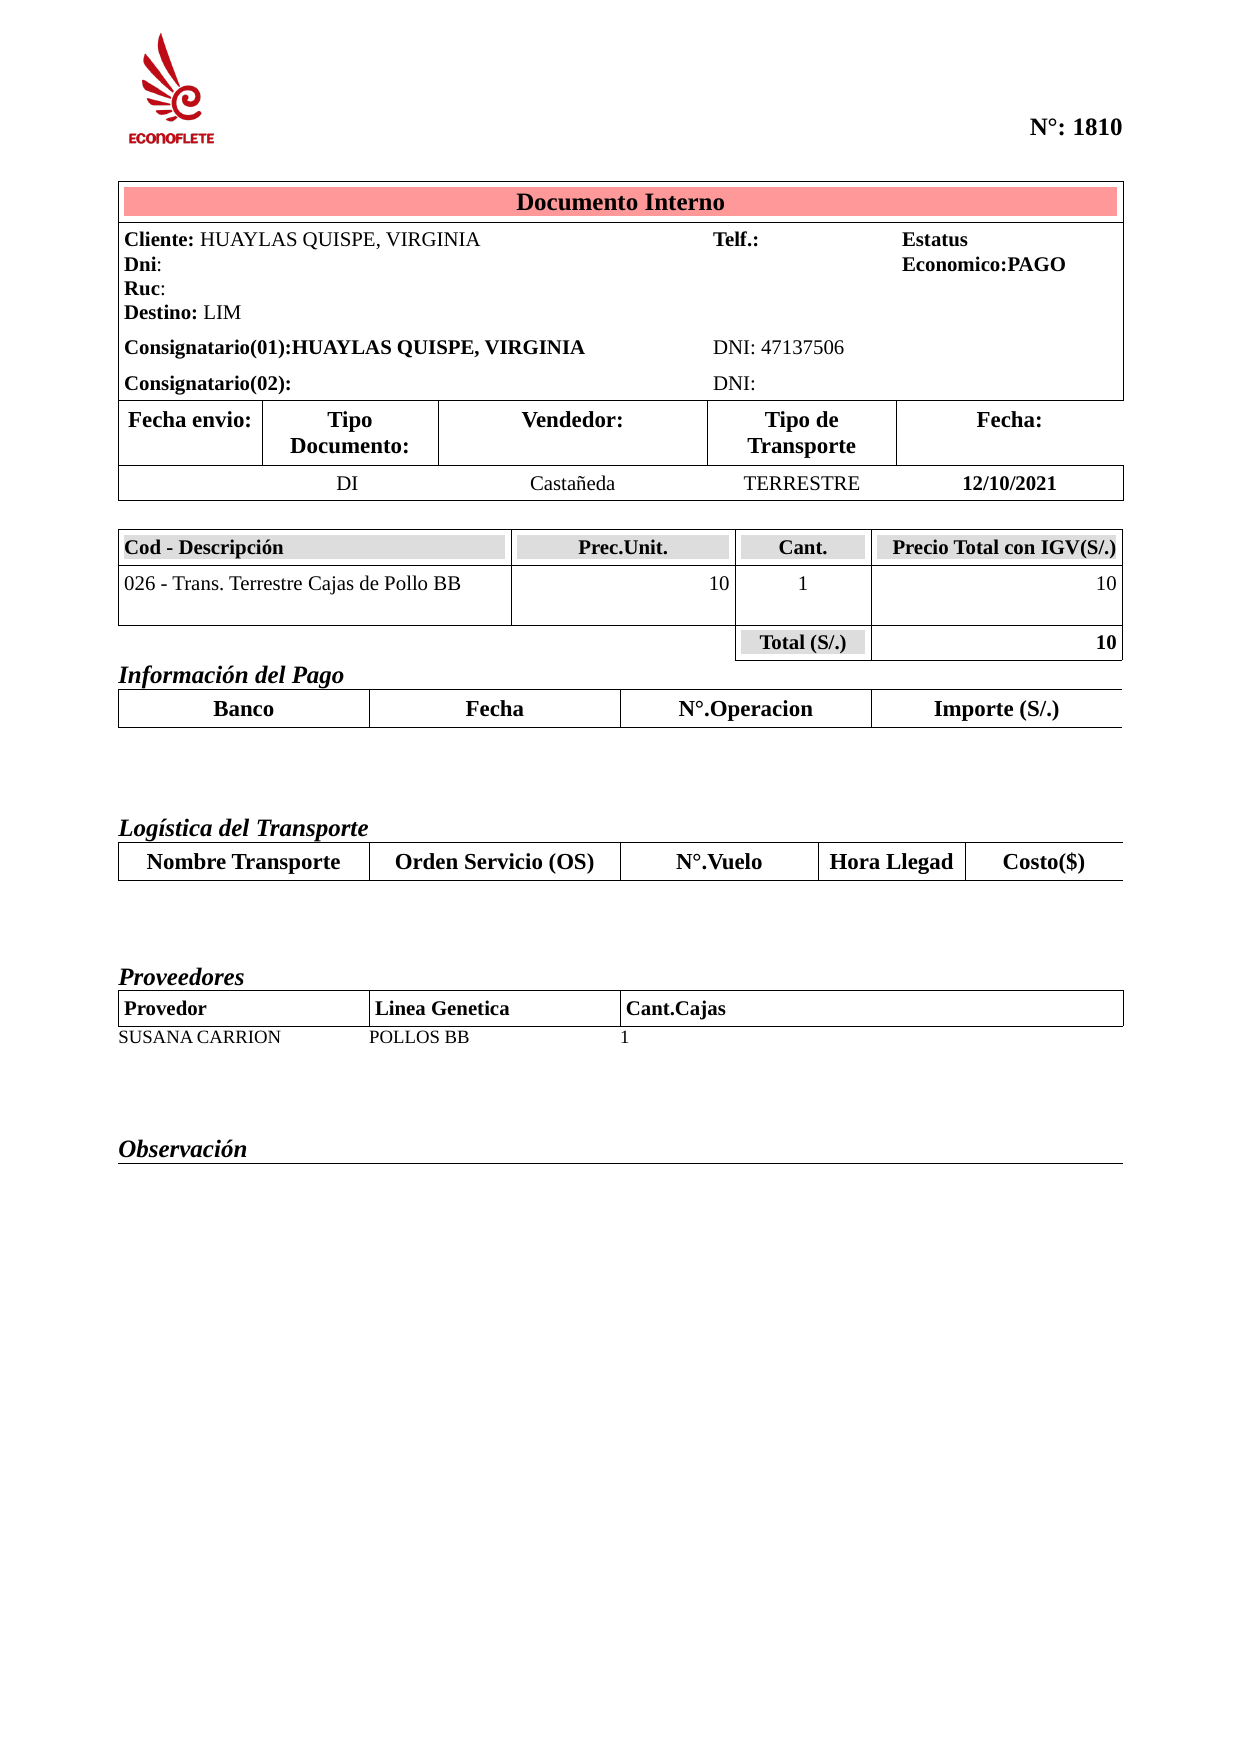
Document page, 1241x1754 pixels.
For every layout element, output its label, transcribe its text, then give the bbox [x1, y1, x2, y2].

table_header Costo($) [966, 843, 1123, 880]
table_cell POLLOS BB [369, 1027, 620, 1048]
table_cell DI [262, 466, 438, 500]
table_cell Consignatario(01):HUAYLAS QUISPE, VIRGINIA [119, 329, 707, 365]
table_cell [369, 904, 620, 933]
text Observación [118, 1134, 1122, 1163]
table_cell [369, 785, 620, 813]
text Logística del Transporte [118, 813, 1122, 842]
table_cell [620, 1048, 1123, 1069]
table_cell Tipo de Transporte [708, 401, 896, 465]
table_header N°.Operacion [621, 690, 871, 727]
text Proveedores [118, 962, 1122, 990]
table_cell [118, 881, 369, 904]
table_cell [118, 728, 369, 756]
table_header Cod - Descripción [119, 530, 511, 565]
table_header Orden Servicio (OS) [370, 843, 620, 880]
table_header Provedor [119, 991, 369, 1026]
table_header Linea Genetica [370, 991, 620, 1026]
table_cell Fecha envio: [119, 401, 262, 465]
table_header [118, 1164, 1123, 1187]
table_cell [620, 881, 818, 904]
table_cell Tipo Documento: [263, 401, 438, 465]
table_cell 1 [620, 1027, 1123, 1048]
table_cell [118, 1048, 369, 1069]
table_cell [118, 626, 511, 660]
table_cell [369, 881, 620, 904]
table_header Nombre Transporte [119, 843, 369, 880]
table_cell Total (S/.) [736, 626, 871, 660]
table_header Cant.Cajas [621, 991, 1123, 1026]
table_header Documento Interno [119, 182, 1123, 222]
table_cell [369, 728, 620, 756]
table_cell [818, 904, 965, 933]
table_cell 10 [872, 626, 1122, 660]
table_cell 10 [512, 566, 735, 624]
table_cell [369, 1069, 620, 1091]
table_cell 026 - Trans. Terrestre Cajas de Pollo BB [119, 566, 511, 624]
table_cell [369, 1048, 620, 1069]
table_header Fecha [370, 690, 620, 727]
table_cell [818, 933, 965, 962]
table_header Precio Total con IGV(S/.) [872, 530, 1122, 565]
table_cell Fecha: [897, 401, 1123, 465]
table_cell [118, 1112, 369, 1134]
table_cell [871, 756, 1122, 784]
table_cell [119, 466, 262, 500]
table_cell [118, 1091, 369, 1112]
table_cell SUSANA CARRION [118, 1027, 369, 1048]
table_header Importe (S/.) [872, 690, 1122, 727]
table_cell [369, 933, 620, 962]
table_cell [965, 904, 1123, 933]
table_cell TERRESTRE [707, 466, 896, 500]
table_cell Castañeda [438, 466, 707, 500]
table_cell [871, 785, 1122, 813]
table_cell [369, 756, 620, 784]
table_header N°.Vuelo [621, 843, 818, 880]
table_cell Cliente: HUAYLAS QUISPE, VIRGINIA Dni: Ruc: Destino: LIM [119, 223, 707, 329]
table_cell [118, 756, 369, 784]
table_cell Estatus Economico:PAGO [896, 223, 1123, 329]
table_cell [118, 904, 369, 933]
table_cell Vendedor: [439, 401, 707, 465]
table_cell [118, 1069, 369, 1091]
table_cell [620, 1069, 1123, 1091]
text Información del Pago [118, 660, 1122, 689]
table_cell [511, 626, 735, 660]
table_cell [369, 1112, 620, 1134]
table_cell [620, 933, 818, 962]
table_cell [871, 728, 1122, 756]
picture [118, 32, 225, 144]
table_cell 1 [736, 566, 871, 624]
table_cell [620, 904, 818, 933]
table_cell [620, 1091, 1123, 1112]
table_header Prec.Unit. [512, 530, 735, 565]
table_cell [620, 785, 871, 813]
table_header Cant. [736, 530, 871, 565]
table_cell [118, 785, 369, 813]
table_cell [118, 933, 369, 962]
table_cell Consignatario(02): [119, 365, 707, 400]
table_cell [620, 756, 871, 784]
table_cell Telf.: [707, 223, 896, 329]
table_cell [818, 881, 965, 904]
table_cell [369, 1091, 620, 1112]
table_cell 12/10/2021 [896, 466, 1123, 500]
table_cell [620, 728, 871, 756]
table_header Banco [119, 690, 369, 727]
table_header Hora Llegad [819, 843, 965, 880]
table_cell [620, 1112, 1123, 1134]
table_cell DNI: 47137506 [707, 329, 1123, 365]
table_cell 10 [872, 566, 1122, 624]
table_cell [965, 881, 1123, 904]
table_cell [965, 933, 1123, 962]
table_cell DNI: [707, 365, 1123, 400]
